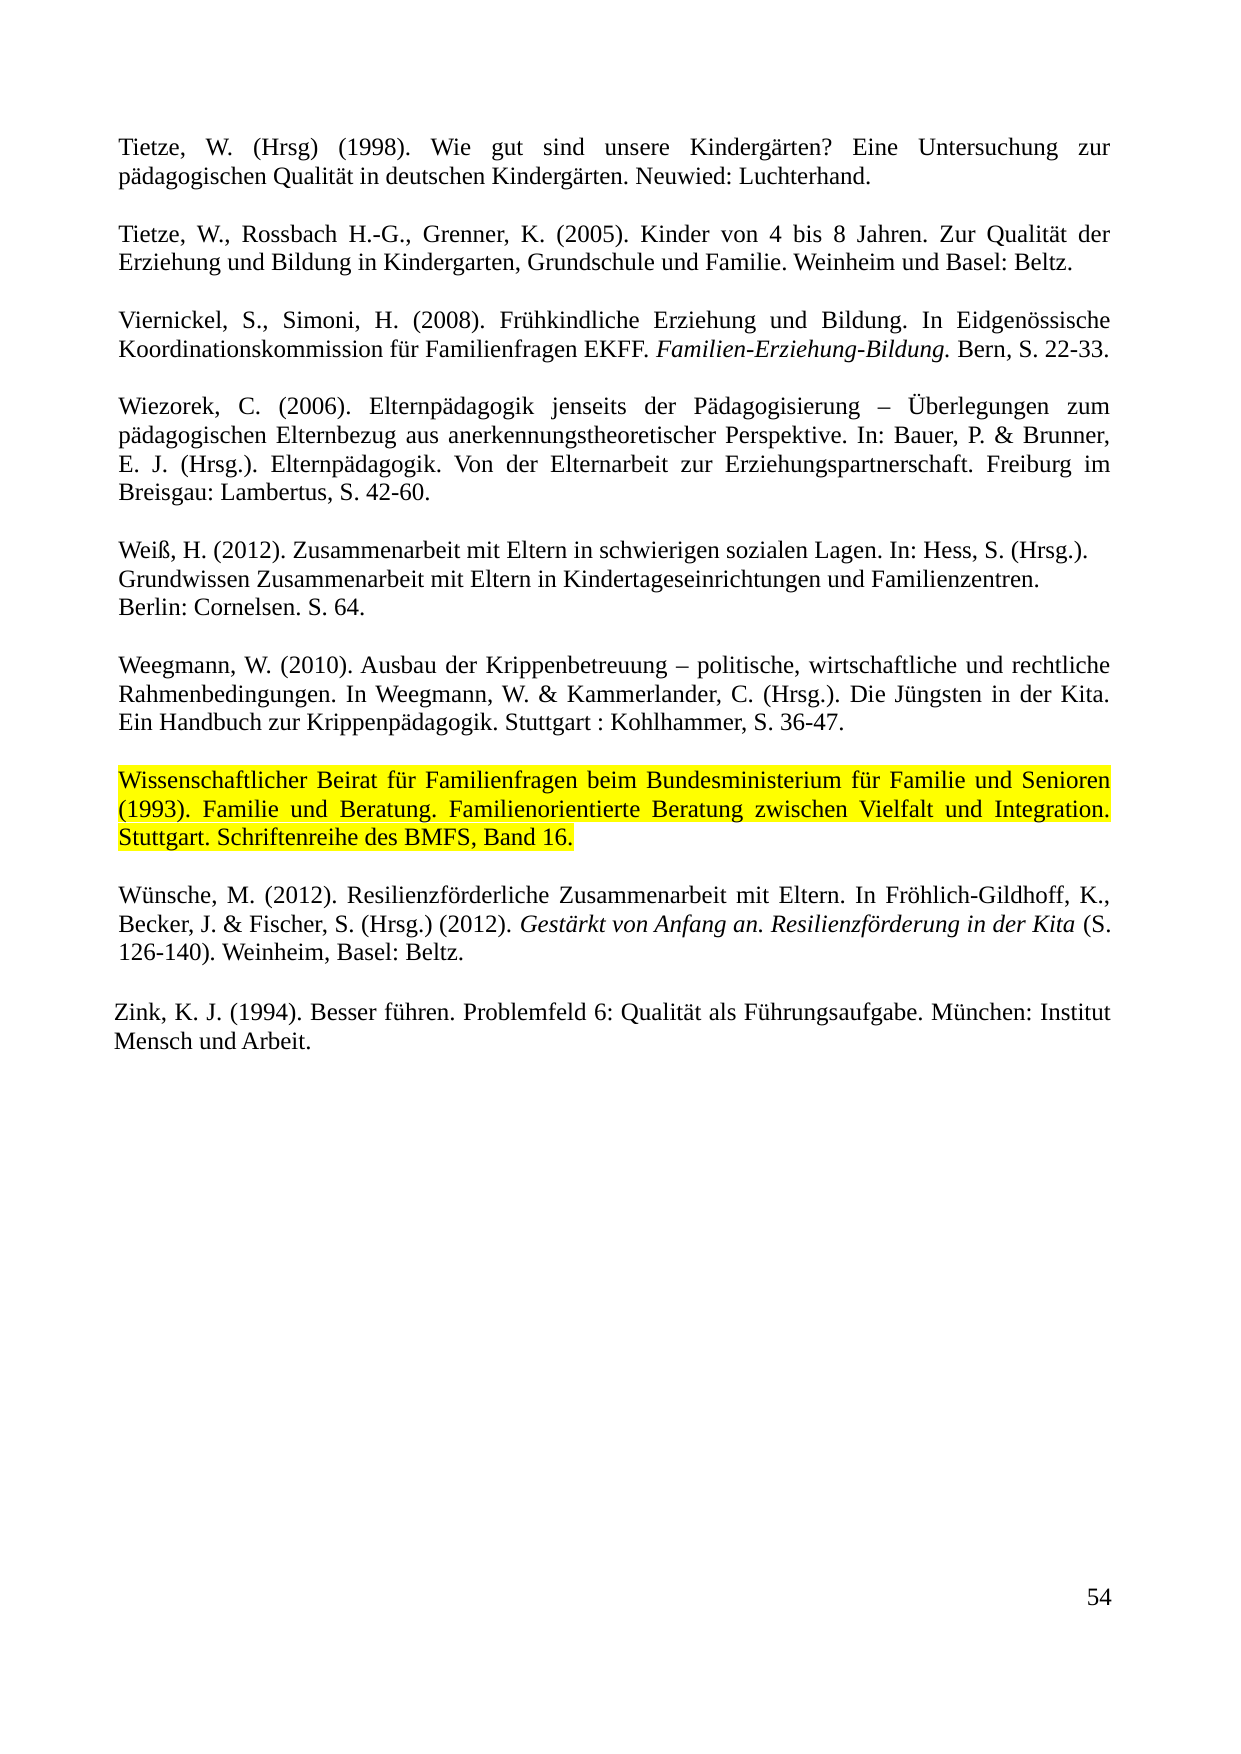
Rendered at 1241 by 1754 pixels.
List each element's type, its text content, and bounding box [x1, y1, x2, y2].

text Wiezorek, C. (2006). Elternpädagogik jenseits der Pädagogisierung – Überlegungen zum pädagogischen Elternbezug aus anerkennungstheoretischer Perspektive. In: Bauer, P. & Brunner, E. J. (Hrsg.). Elternpädagogik. Von der Elternarbeit zur Erziehungspartnerschaft. Freiburg im Breisgau: Lambertus, S. 42-60. [118, 391, 1111, 506]
text Tietze, W. (Hrsg) (1998). Wie gut sind unsere Kindergärten? Eine Untersuchung zur pädagogischen Qualität in deutschen Kindergärten. Neuwied: Luchterhand. [118, 132, 1111, 190]
text Weiß, H. (2012). Zusammenarbeit mit Eltern in schwierigen sozialen Lagen. In: Hess, S. (Hrsg.). Grundwissen Zusammenarbeit mit Eltern in Kindertageseinrichtungen und Familienzentren. Berlin: Cornelsen. S. 64. [118, 535, 1111, 621]
text Weegmann, W. (2010). Ausbau der Krippenbetreuung – politische, wirtschaftliche und rechtliche Rahmenbedingungen. In Weegmann, W. & Kammerlander, C. (Hrsg.). Die Jüngsten in der Kita. Ein Handbuch zur Krippenpädagogik. Stuttgart : Kohlhammer, S. 36-47. [118, 650, 1111, 736]
text Viernickel, S., Simoni, H. (2008). Frühkindliche Erziehung und Bildung. In Eidgenössische Koordinationskommission für Familienfragen EKFF. Familien-Erziehung-Bildung. Bern, S. 22-33. [118, 305, 1111, 362]
text Tietze, W., Rossbach H.-G., Grenner, K. (2005). Kinder von 4 bis 8 Jahren. Zur Qualität der Erziehung und Bildung in Kindergarten, Grundschule und Familie. Weinheim und Basel: Beltz. [118, 219, 1111, 276]
text Wissenschaftlicher Beirat für Familienfragen beim Bundesministerium für Familie und Senioren (1993). Familie und Beratung. Familienorientierte Beratung zwischen Vielfalt und Integration. Stuttgart. Schriftenreihe des BMFS, Band 16. [118, 765, 1111, 851]
text Wünsche, M. (2012). Resilienzförderliche Zusammenarbeit mit Eltern. In Fröhlich-Gildhoff, K., Becker, J. & Fischer, S. (Hrsg.) (2012). Gestärkt von Anfang an. Resilienzförderung in der Kita (S. 126-140). Weinheim, Basel: Beltz. [118, 880, 1111, 966]
text Zink, K. J. (1994). Besser führen. Problemfeld 6: Qualität als Führungsaufgabe. München: Institut Mensch und Arbeit. [113, 997, 1111, 1055]
